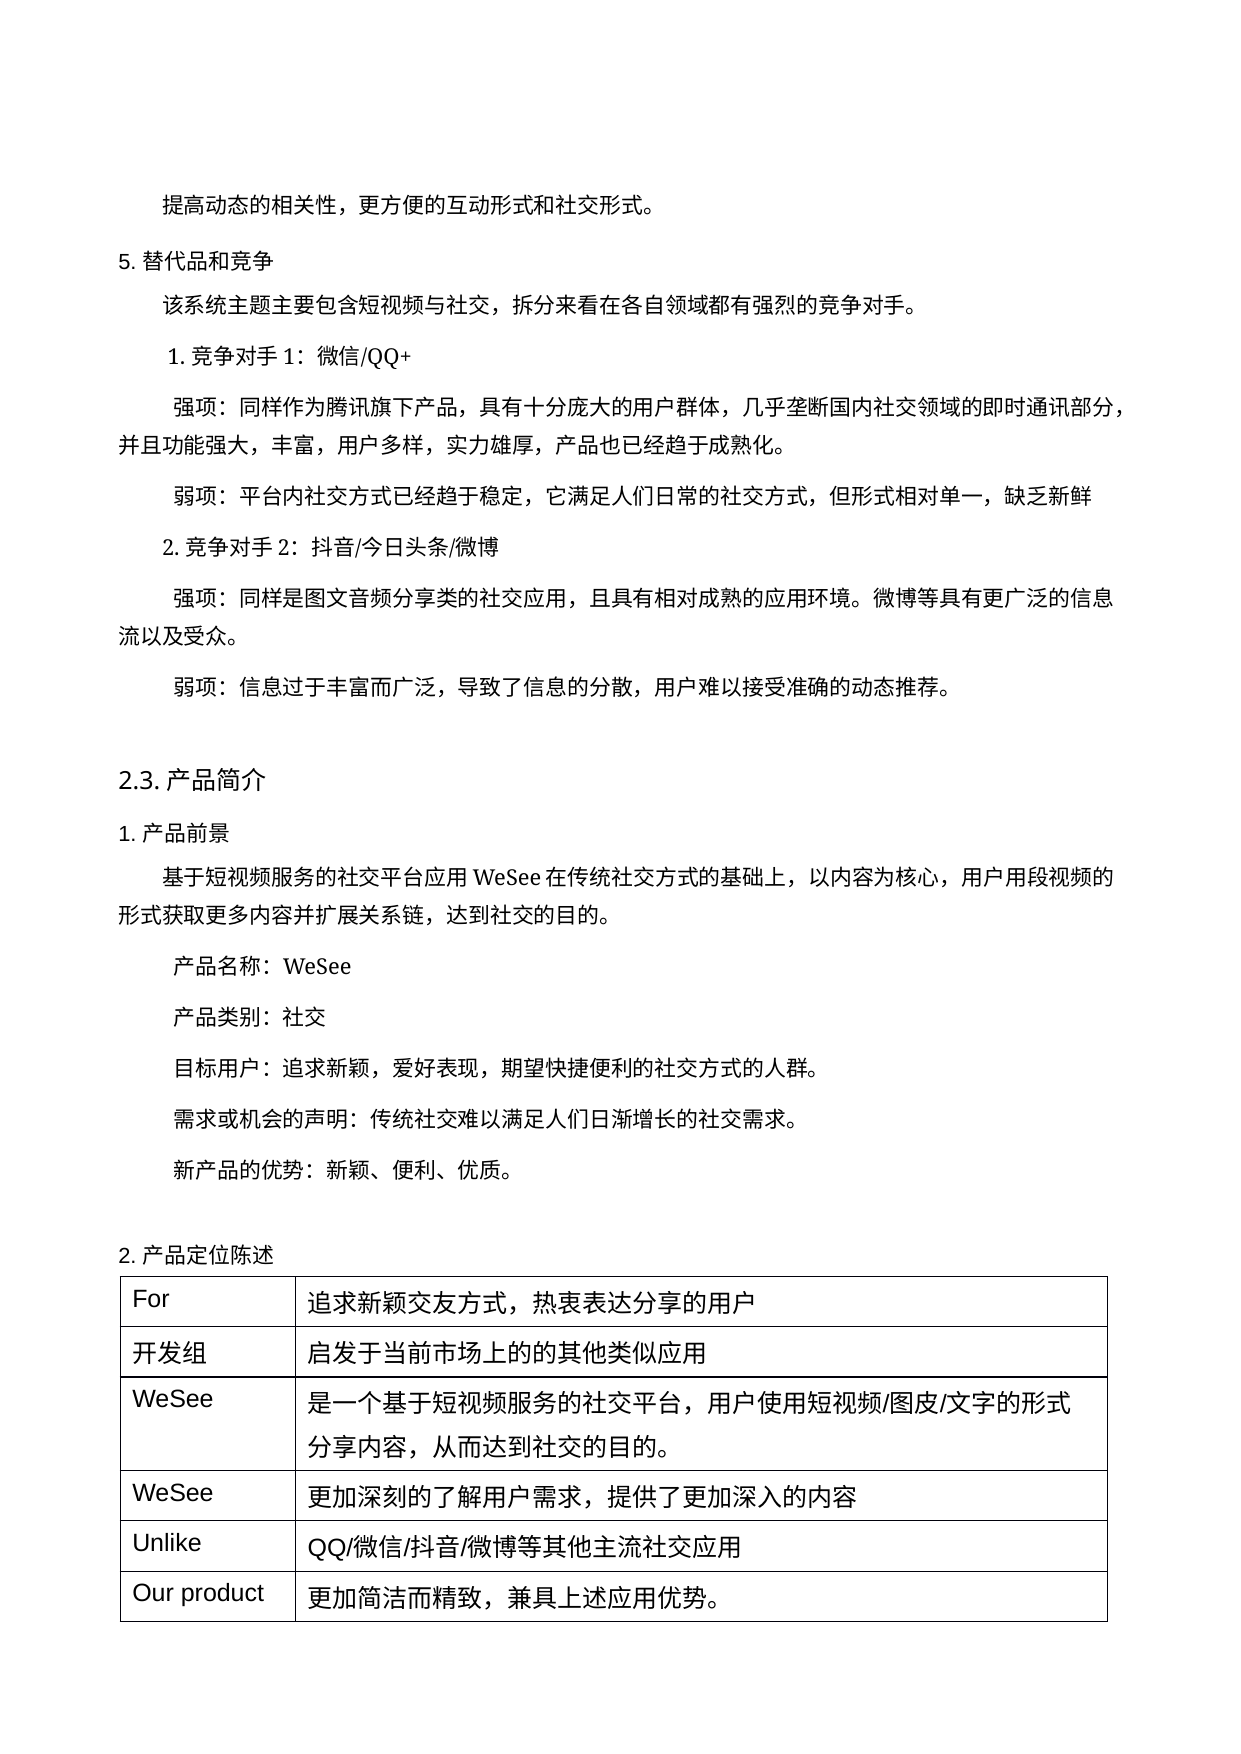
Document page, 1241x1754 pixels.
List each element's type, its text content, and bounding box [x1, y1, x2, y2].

text 该系统主题主要包含短视频与社交，拆分来看在各自领域都有强烈的竞争对手。 [118, 288, 1122, 320]
table_cell 更加简洁而精致，兼具上述应用优势。 [296, 1572, 1107, 1621]
table_cell Unlike [121, 1521, 295, 1571]
table_header 追求新颖交友方式，热衷表达分享的用户 [296, 1277, 1107, 1326]
table_cell Our product [121, 1572, 295, 1621]
text 新产品的优势：新颖、便利、优质。 [118, 1153, 1122, 1185]
text 强项：同样作为腾讯旗下产品，具有十分庞大的用户群体，几乎垄断国内社交领域的即时通讯部分，并且功能强大，丰富，用户多样，实力雄厚，产品也已经趋于成熟化。 [118, 390, 1122, 460]
table_header For [121, 1277, 295, 1326]
subtitle 产品前景 [118, 816, 1122, 847]
text 目标用户：追求新颖，爱好表现，期望快捷便利的社交方式的人群。 [118, 1051, 1122, 1083]
text 2. 竞争对手2：抖音/今日头条/微博 [118, 530, 1122, 562]
text 产品类别：社交 [118, 1000, 1122, 1032]
text 1. 竞争对手1：微信/QQ+ [118, 339, 1122, 371]
table_cell 启发于当前市场上的的其他类似应用 [296, 1327, 1107, 1376]
text 弱项：平台内社交方式已经趋于稳定，它满足人们日常的社交方式，但形式相对单一，缺乏新鲜 [118, 479, 1122, 511]
table_cell WeSee [121, 1378, 295, 1470]
subtitle 替代品和竞争 [118, 244, 1122, 275]
text 提高动态的相关性，更方便的互动形式和社交形式。 [118, 188, 1122, 219]
table_cell 开发组 [121, 1327, 295, 1376]
subtitle 产品定位陈述 [118, 1238, 1122, 1270]
text 弱项：信息过于丰富而广泛，导致了信息的分散，用户难以接受准确的动态推荐。 [118, 670, 1122, 702]
table_cell WeSee [121, 1471, 295, 1520]
text 基于短视频服务的社交平台应用WeSee在传统社交方式的基础上，以内容为核心，用户用段视频的形式获取更多内容并扩展关系链，达到社交的目的。 [118, 860, 1122, 930]
table_cell 更加深刻的了解用户需求，提供了更加深入的内容 [296, 1471, 1107, 1520]
table_cell 是一个基于短视频服务的社交平台，用户使用短视频/图皮/文字的形式分享内容，从而达到社交的目的。 [296, 1378, 1107, 1470]
table_cell QQ/微信/抖音/微博等其他主流社交应用 [296, 1521, 1107, 1571]
text 需求或机会的声明：传统社交难以满足人们日渐增长的社交需求。 [118, 1102, 1122, 1134]
subtitle 产品简介 [118, 760, 1122, 797]
text 强项：同样是图文音频分享类的社交应用，且具有相对成熟的应用环境。微博等具有更广泛的信息流以及受众。 [118, 581, 1122, 651]
text 产品名称：WeSee [118, 949, 1122, 981]
